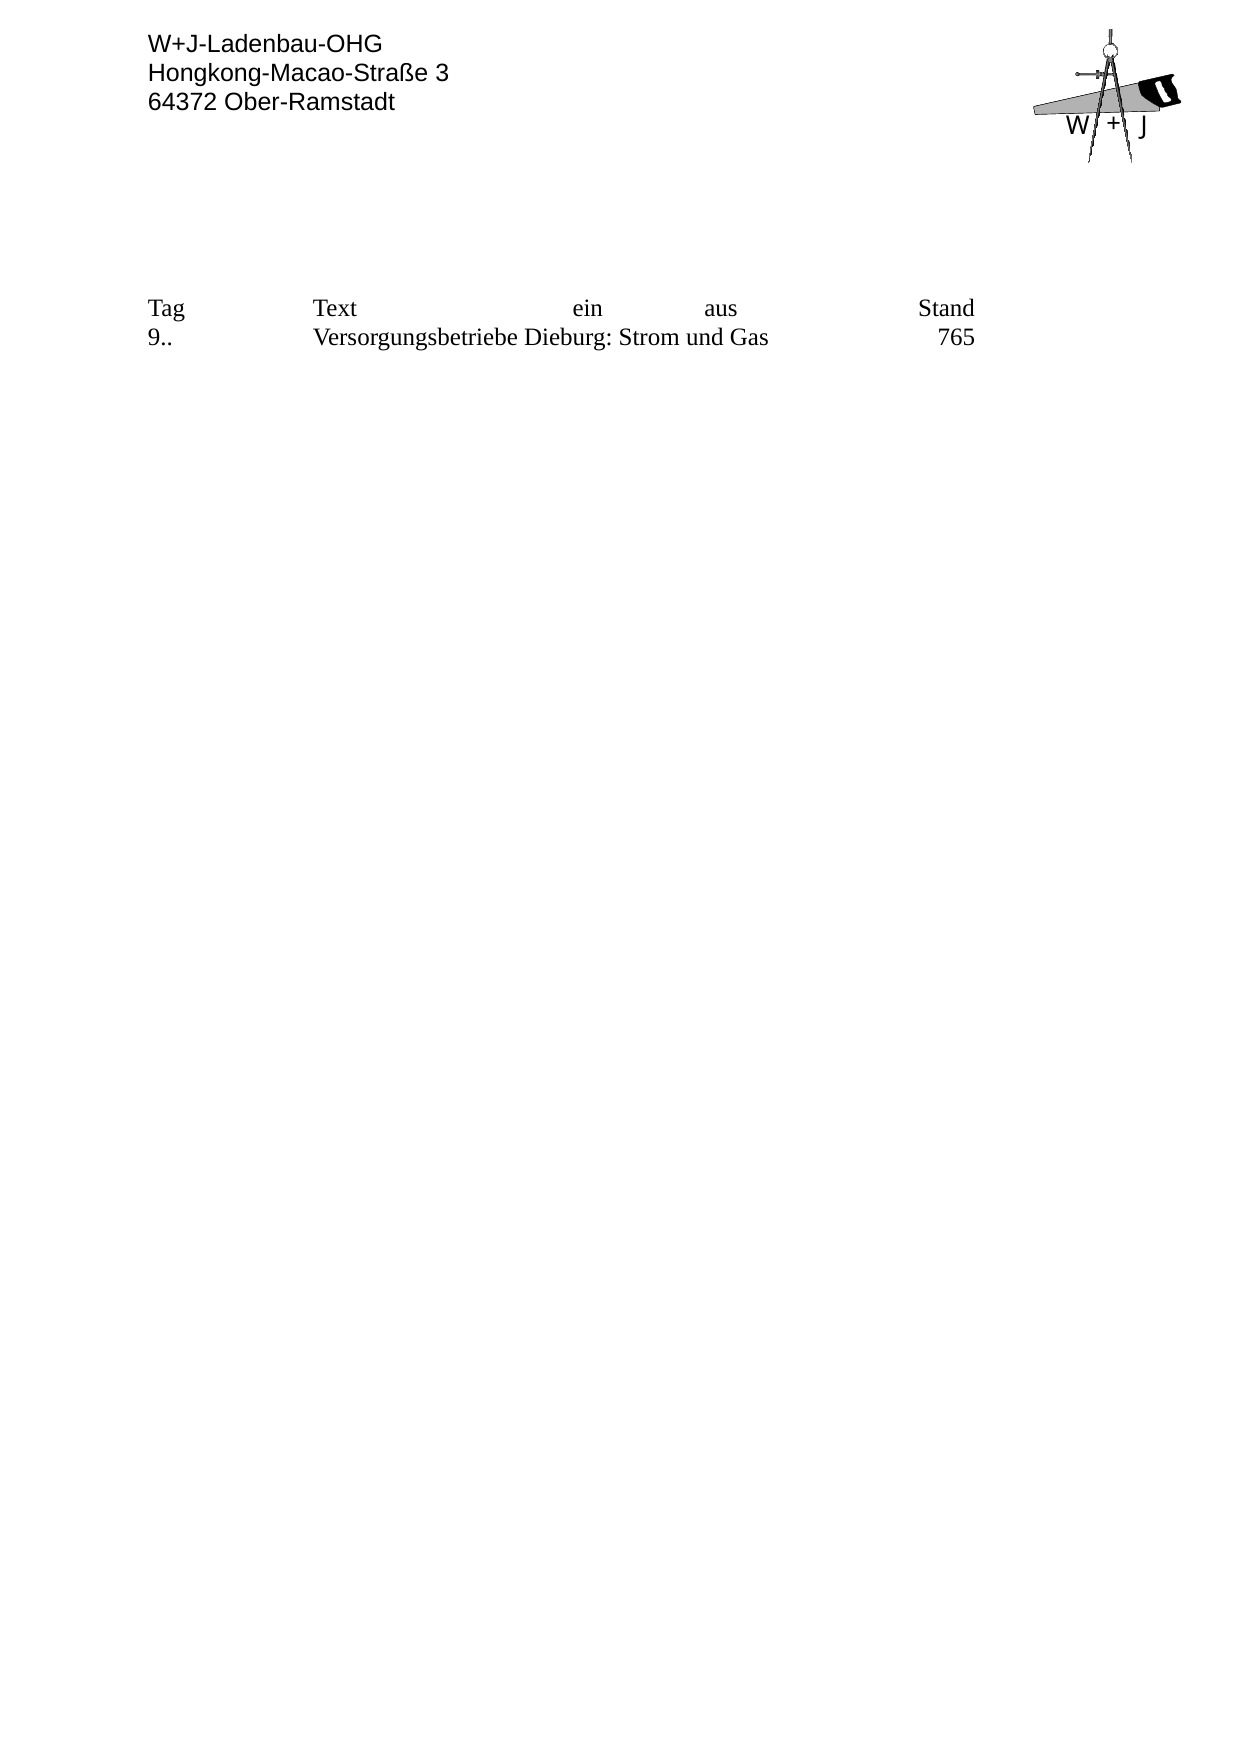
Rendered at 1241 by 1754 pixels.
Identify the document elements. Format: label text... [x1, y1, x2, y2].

text W+J-Ladenbau-OHG Hongkong-Macao-Straße 3 64372 Ober-Ramstadt [148, 29, 1109, 116]
text [1112, 29, 1181, 100]
text Tag Text ein aus Stand 9.. Versorgungsbetriebe Dieburg: Strom und Gas 765 [148, 293, 1181, 350]
